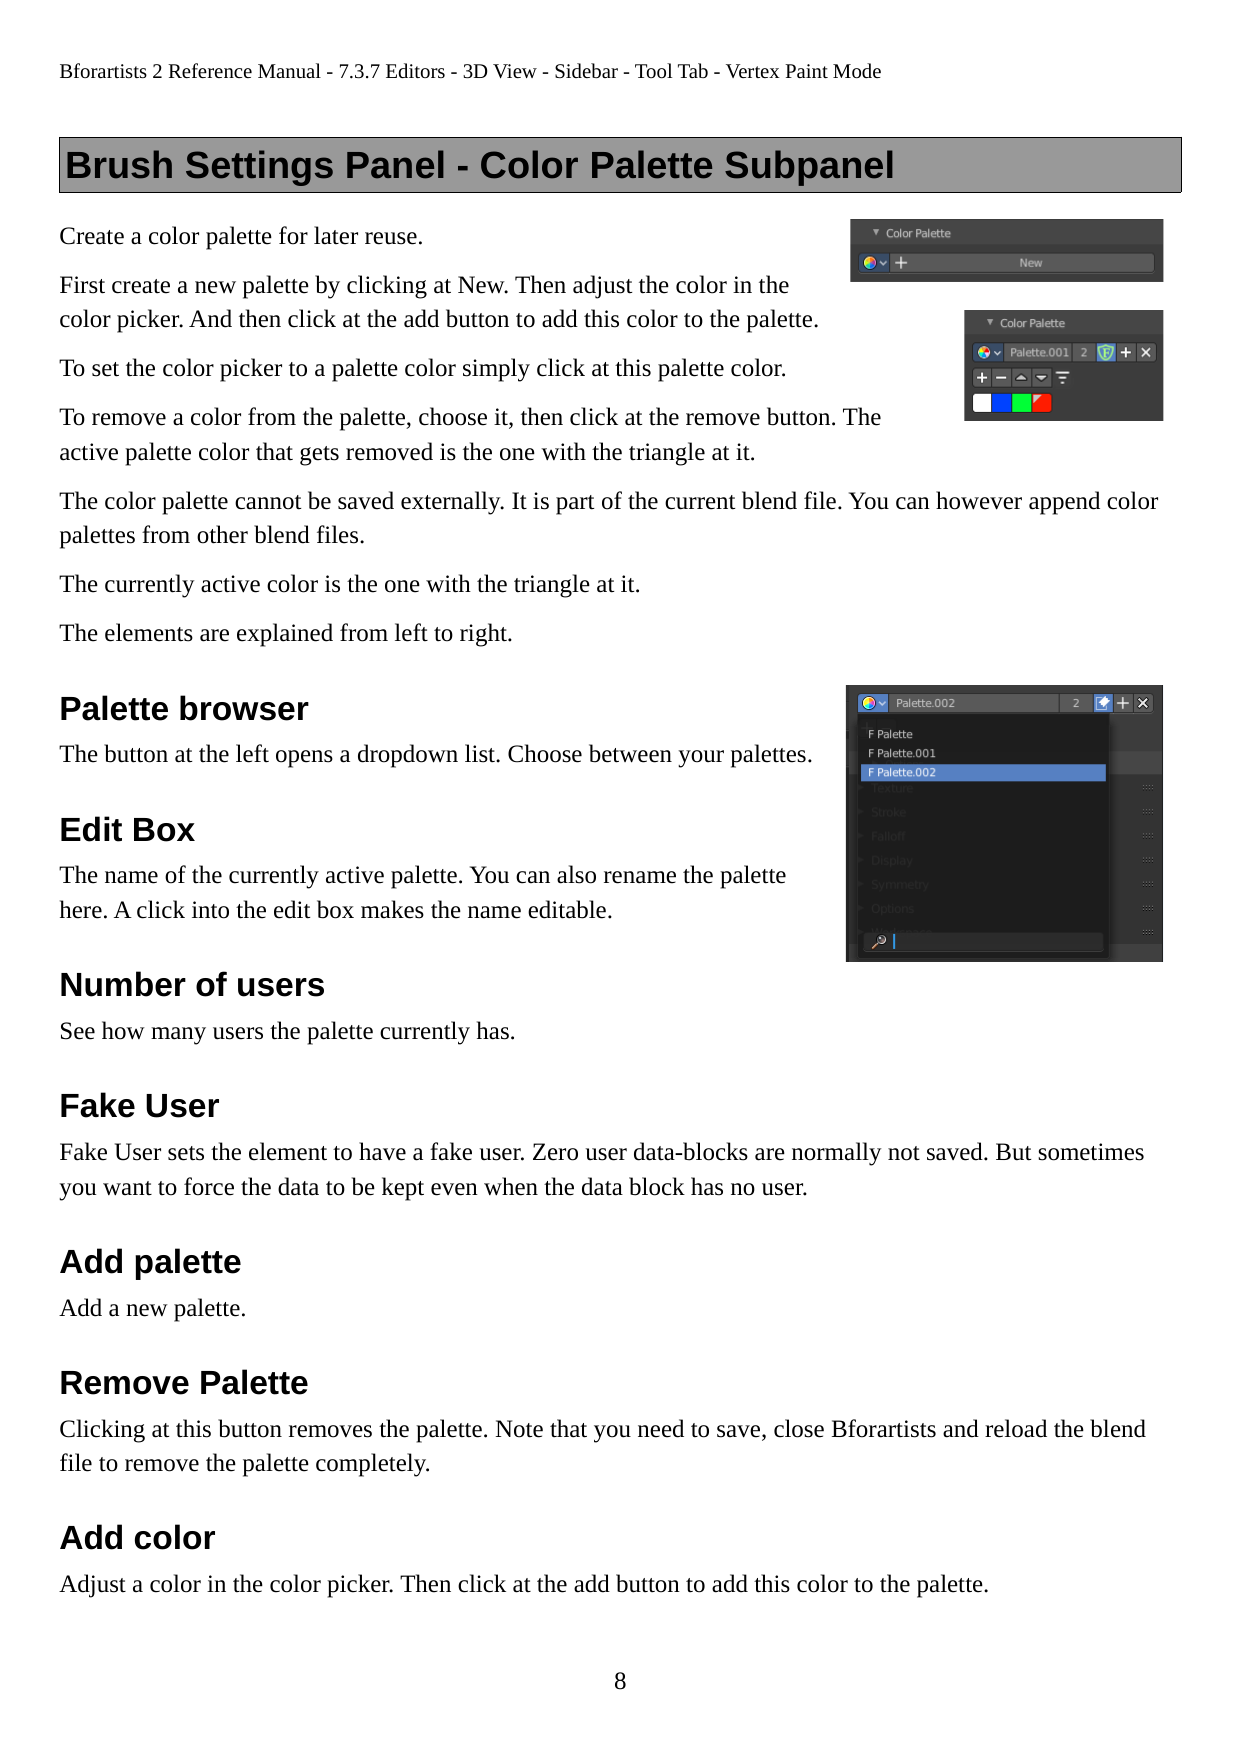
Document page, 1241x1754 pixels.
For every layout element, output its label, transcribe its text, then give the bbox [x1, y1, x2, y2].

text The elements are explained from left to right. [59, 618, 1181, 647]
subtitle Number of users [59, 965, 1181, 1004]
picture [850, 219, 1164, 282]
subtitle [1164, 809, 1181, 848]
text Add a new palette. [59, 1293, 1181, 1321]
subtitle Add color [59, 1518, 1181, 1557]
subtitle Fake User [59, 1086, 1181, 1125]
picture [845, 685, 1164, 962]
text The button at the left opens a dropdown list. Choose between your palettes. [59, 739, 845, 768]
text Create a color palette for later reuse. [59, 221, 850, 249]
subtitle Remove Palette [59, 1363, 1181, 1401]
subtitle Add palette [59, 1242, 1181, 1280]
subtitle [1164, 688, 1181, 727]
text To remove a color from the palette, choose it, then click at the remove button. The active palette color that gets removed is the one with the triangle at it. [59, 402, 1181, 466]
text See how many users the palette currently has. [59, 1016, 1181, 1045]
text First create a new palette by clicking at New. Then adjust the color in the color picker. And then click at the add button to add this color to the palette. [59, 270, 1181, 333]
text Clicking at this button removes the palette. Note that you need to save, close Bforartists and reload the blend file to remove the palette completely. [59, 1414, 1181, 1477]
text The currently active color is the one with the triangle at it. [59, 569, 1181, 598]
text Adjust a color in the color picker. Then click at the add button to add this color to the palette. [59, 1569, 1181, 1598]
subtitle Edit Box [59, 809, 845, 848]
picture [964, 310, 1164, 421]
text To set the color picker to a palette color simply click at this palette color. [59, 353, 964, 382]
text The color palette cannot be saved externally. It is part of the current blend file. You can however append color palettes from other blend files. [59, 486, 1181, 549]
text Fake User sets the element to have a fake user. Zero user data-blocks are normally not saved. But sometimes you want to force the data to be kept even when the data block has no user. [59, 1137, 1181, 1200]
subtitle Palette browser [59, 688, 845, 727]
table_header Brush Settings Panel - Color Palette Subpanel [60, 138, 1181, 192]
text The name of the currently active palette. You can also rename the palette here. A click into the edit box makes the name editable. [59, 861, 845, 924]
